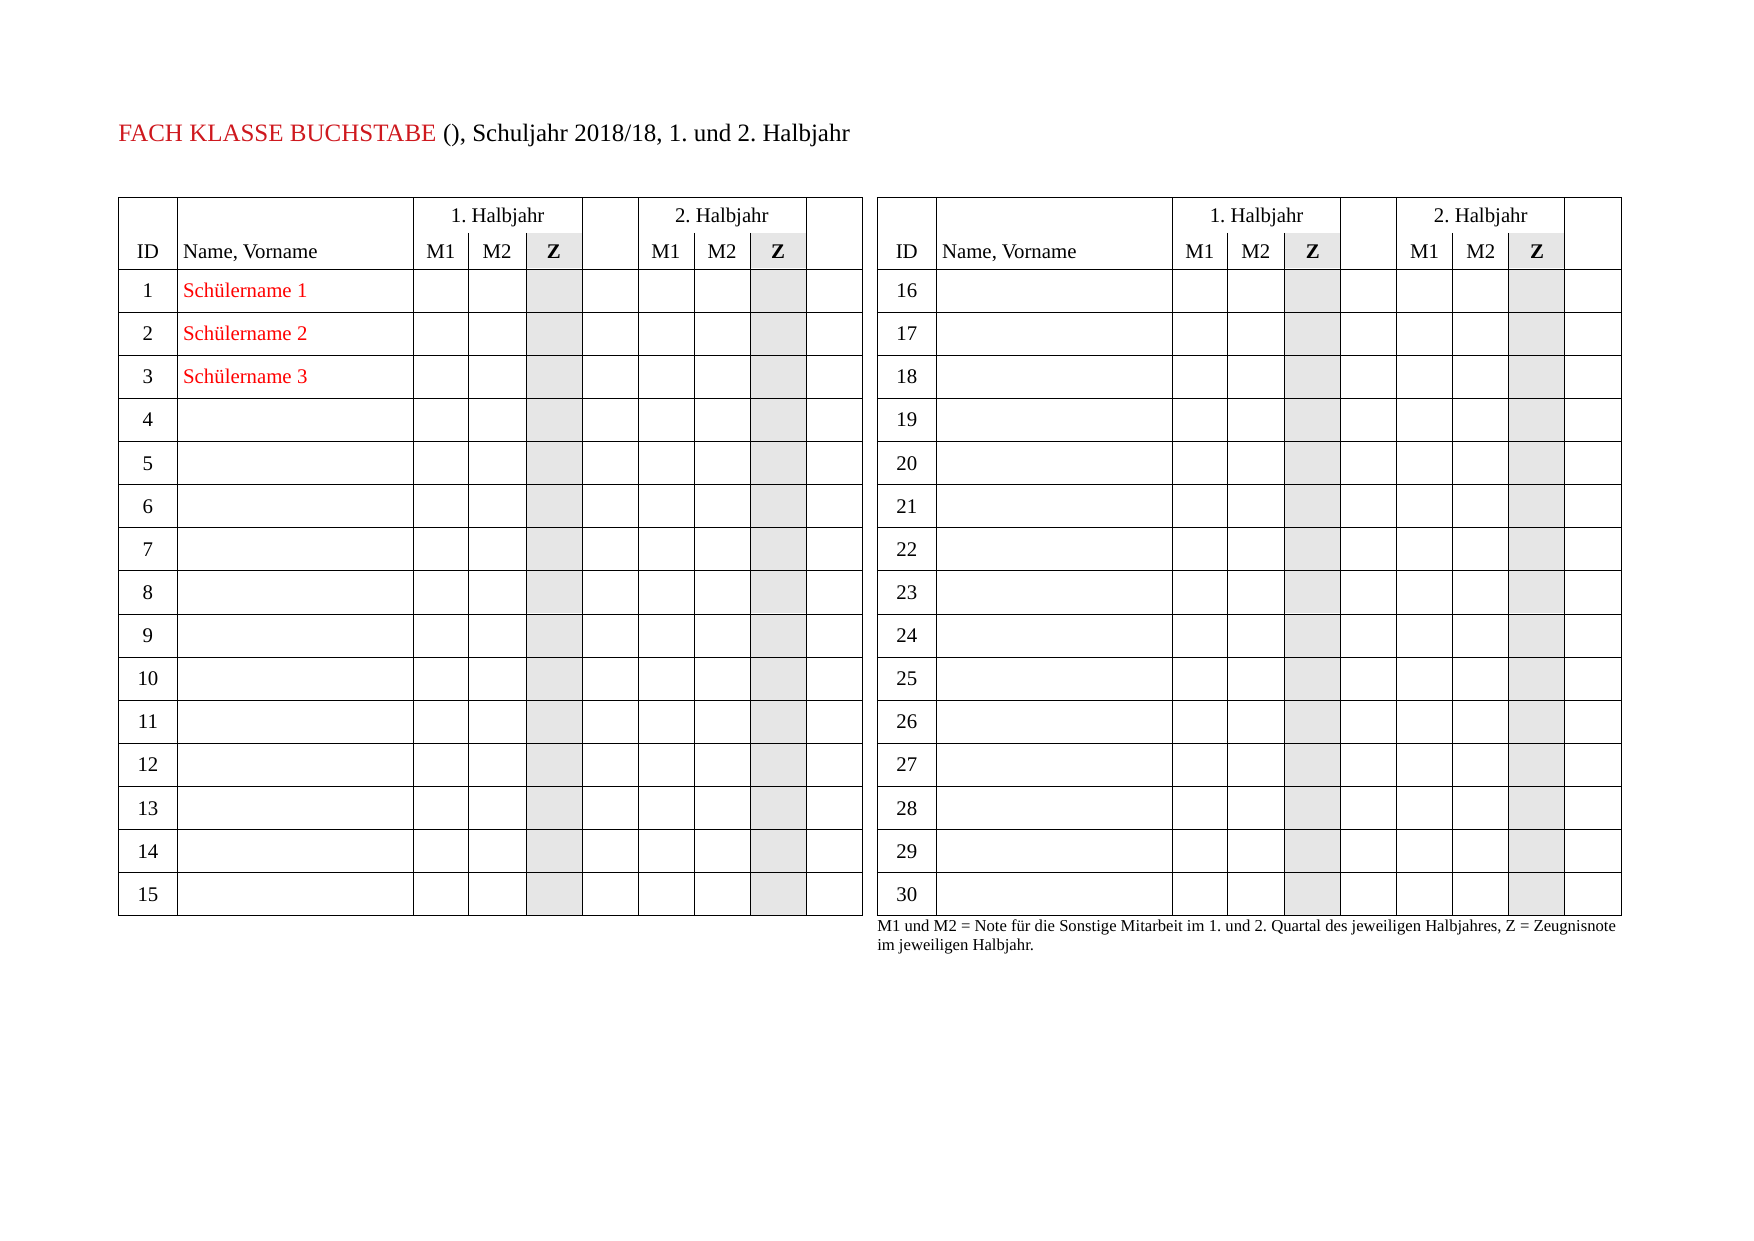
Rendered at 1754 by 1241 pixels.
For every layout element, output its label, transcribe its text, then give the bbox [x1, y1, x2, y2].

table_cell [937, 701, 1172, 743]
table_cell 7 [119, 528, 177, 570]
table_cell [1285, 528, 1340, 570]
table_cell [807, 701, 862, 743]
table_cell [1509, 787, 1564, 829]
table_cell [1228, 744, 1284, 786]
table_cell [1173, 399, 1227, 441]
table_cell [1341, 528, 1396, 570]
table_cell [527, 571, 582, 613]
table_cell [807, 313, 862, 355]
table_cell [695, 830, 750, 872]
table_cell [1397, 658, 1452, 700]
table_cell [1397, 442, 1452, 484]
table_cell [695, 658, 750, 700]
table_cell Z [751, 233, 806, 268]
table_cell [1397, 571, 1452, 613]
table_cell [1509, 485, 1564, 527]
table_header [1565, 198, 1621, 233]
table_cell [1453, 270, 1508, 312]
table_cell [527, 442, 582, 484]
table_cell [1565, 399, 1621, 441]
table_cell 30 [878, 873, 936, 915]
table_cell [1285, 571, 1340, 613]
table_cell [1565, 873, 1621, 915]
table_cell [1509, 356, 1564, 398]
table_cell [1397, 485, 1452, 527]
table_cell 2 [119, 313, 177, 355]
table_cell [583, 744, 638, 786]
table_cell [527, 787, 582, 829]
table_cell [1173, 787, 1227, 829]
table_cell [178, 744, 413, 786]
table_cell M2 [469, 233, 526, 268]
table_cell 21 [878, 485, 936, 527]
table_cell [178, 830, 413, 872]
table_cell [807, 744, 862, 786]
table_cell [1173, 873, 1227, 915]
table_cell [527, 873, 582, 915]
table_cell [1285, 830, 1340, 872]
table_cell [469, 787, 526, 829]
table_cell [1565, 528, 1621, 570]
table_cell 3 [119, 356, 177, 398]
table_header [583, 198, 638, 233]
table_cell [469, 571, 526, 613]
table_cell [751, 571, 806, 613]
table_cell [1173, 615, 1227, 657]
table_cell [469, 485, 526, 527]
table_cell [751, 873, 806, 915]
table_cell [807, 442, 862, 484]
table_cell Z [1285, 233, 1340, 268]
table_cell [937, 485, 1172, 527]
table_cell [1509, 615, 1564, 657]
table_cell [1565, 658, 1621, 700]
table_cell [527, 270, 582, 312]
table_cell [1285, 442, 1340, 484]
table_cell [469, 442, 526, 484]
table_header [1341, 198, 1396, 233]
table_cell [1285, 744, 1340, 786]
table_cell [1453, 442, 1508, 484]
table_cell [1565, 615, 1621, 657]
table_cell [751, 356, 806, 398]
table_cell [807, 830, 862, 872]
table_cell [937, 356, 1172, 398]
table_cell [695, 399, 750, 441]
table_cell [937, 442, 1172, 484]
table_cell 18 [878, 356, 936, 398]
table_cell [639, 528, 694, 570]
table_cell 8 [119, 571, 177, 613]
table_cell [1341, 830, 1396, 872]
table_cell [414, 528, 468, 570]
table_cell [1228, 356, 1284, 398]
table_cell [414, 356, 468, 398]
table_cell [178, 442, 413, 484]
table_cell [1565, 442, 1621, 484]
table_cell [751, 658, 806, 700]
table_cell [1397, 701, 1452, 743]
table_cell [1565, 701, 1621, 743]
table_cell [1397, 399, 1452, 441]
table_cell Name, Vorname [937, 233, 1172, 268]
table_cell [1285, 356, 1340, 398]
table_cell [583, 442, 638, 484]
table_cell [583, 615, 638, 657]
table_cell [583, 571, 638, 613]
table_cell 16 [878, 270, 936, 312]
table_cell [1341, 744, 1396, 786]
table_cell [1228, 830, 1284, 872]
table_cell [1453, 658, 1508, 700]
table_cell [695, 615, 750, 657]
table_cell [937, 744, 1172, 786]
table_cell [1228, 701, 1284, 743]
table_cell [1453, 744, 1508, 786]
table_cell [1173, 485, 1227, 527]
table_cell [695, 270, 750, 312]
table_cell [937, 399, 1172, 441]
table_cell 12 [119, 744, 177, 786]
table_cell [1228, 615, 1284, 657]
table_cell M1 [639, 233, 694, 268]
table_cell [469, 701, 526, 743]
table_cell [1453, 615, 1508, 657]
table_cell [1341, 658, 1396, 700]
table_cell Z [527, 233, 582, 268]
table_cell [1173, 658, 1227, 700]
table_cell [469, 873, 526, 915]
table_cell 17 [878, 313, 936, 355]
table_cell [937, 658, 1172, 700]
table_cell [583, 270, 638, 312]
table_cell [639, 744, 694, 786]
table_cell 19 [878, 399, 936, 441]
table_cell 5 [119, 442, 177, 484]
table_cell [751, 313, 806, 355]
table_cell [1509, 528, 1564, 570]
table_cell [1228, 528, 1284, 570]
table_cell [807, 787, 862, 829]
table_cell [414, 270, 468, 312]
table_cell [1509, 399, 1564, 441]
table_cell [1173, 571, 1227, 613]
table_cell [1228, 873, 1284, 915]
table_cell [178, 399, 413, 441]
table_cell [1285, 313, 1340, 355]
table_cell Schülername 3 [178, 356, 413, 398]
table_cell M1 [414, 233, 468, 268]
table_cell [527, 744, 582, 786]
table_cell [178, 787, 413, 829]
table_cell [639, 270, 694, 312]
table_cell [639, 571, 694, 613]
table_cell [414, 744, 468, 786]
table_cell [751, 830, 806, 872]
table_cell [937, 528, 1172, 570]
table_cell M2 [1228, 233, 1284, 268]
table_cell [1509, 830, 1564, 872]
table_cell [1397, 744, 1452, 786]
table_cell [639, 485, 694, 527]
table_cell [639, 442, 694, 484]
table_cell [1397, 270, 1452, 312]
table_cell [1397, 830, 1452, 872]
table_cell [414, 873, 468, 915]
table_cell [414, 313, 468, 355]
table_cell [469, 744, 526, 786]
table_cell [1565, 830, 1621, 872]
table_cell [1397, 313, 1452, 355]
table_cell [807, 873, 862, 915]
table_cell [178, 701, 413, 743]
table_cell 29 [878, 830, 936, 872]
table_cell [1509, 658, 1564, 700]
table_cell [1285, 873, 1340, 915]
table_cell [1565, 787, 1621, 829]
table_cell [583, 399, 638, 441]
table_cell [937, 571, 1172, 613]
table_cell M2 [1453, 233, 1508, 268]
table_cell [1509, 744, 1564, 786]
table_cell [751, 399, 806, 441]
table_cell [414, 485, 468, 527]
table_cell [583, 356, 638, 398]
table_cell [695, 485, 750, 527]
table_cell [583, 658, 638, 700]
table_cell [751, 528, 806, 570]
table_header 2. Halbjahr [639, 198, 806, 233]
table_cell [1228, 313, 1284, 355]
table_cell [1173, 744, 1227, 786]
table_cell M1 [1397, 233, 1452, 268]
table_cell [1341, 442, 1396, 484]
table_cell 24 [878, 615, 936, 657]
table_cell [695, 701, 750, 743]
table_cell [1285, 270, 1340, 312]
table_cell [1509, 873, 1564, 915]
table_cell [937, 873, 1172, 915]
table_cell [1453, 528, 1508, 570]
table_cell [1341, 873, 1396, 915]
table_cell [469, 399, 526, 441]
table_cell [1341, 313, 1396, 355]
table_header [119, 198, 177, 233]
table_cell [1509, 313, 1564, 355]
table_cell [1228, 442, 1284, 484]
table_cell [1228, 571, 1284, 613]
table_cell [1453, 356, 1508, 398]
table_cell [178, 485, 413, 527]
table_cell [178, 873, 413, 915]
table_cell ID [119, 233, 177, 268]
table_cell [178, 571, 413, 613]
table_cell [583, 313, 638, 355]
table_cell [695, 356, 750, 398]
table_cell [807, 485, 862, 527]
table_cell [1453, 787, 1508, 829]
table_cell Schülername 1 [178, 270, 413, 312]
table_cell [695, 744, 750, 786]
table_cell [937, 787, 1172, 829]
table_header 2. Halbjahr [1397, 198, 1564, 233]
table_cell [469, 313, 526, 355]
table_cell [1565, 313, 1621, 355]
table_cell [414, 571, 468, 613]
table_header [937, 198, 1172, 233]
table_cell [751, 485, 806, 527]
table_cell [751, 787, 806, 829]
table_cell [1509, 701, 1564, 743]
table_cell [583, 485, 638, 527]
table_cell [639, 830, 694, 872]
table_cell [527, 615, 582, 657]
table_cell Name, Vorname [178, 233, 413, 268]
table_cell [1565, 485, 1621, 527]
table_cell [527, 658, 582, 700]
table_cell [527, 528, 582, 570]
table_cell [469, 615, 526, 657]
table_cell 10 [119, 658, 177, 700]
table_cell [1397, 356, 1452, 398]
table_cell [639, 787, 694, 829]
table_cell [1509, 571, 1564, 613]
table_cell [1285, 658, 1340, 700]
table_cell [583, 873, 638, 915]
table_cell [1341, 233, 1396, 268]
table_cell [1228, 485, 1284, 527]
table_cell 13 [119, 787, 177, 829]
table_cell [937, 615, 1172, 657]
table_cell [527, 313, 582, 355]
table_cell [1228, 787, 1284, 829]
table_cell [583, 830, 638, 872]
table_cell [1341, 399, 1396, 441]
table_cell M1 [1173, 233, 1227, 268]
table_cell Z [1509, 233, 1564, 268]
table_cell [751, 701, 806, 743]
table_cell [807, 615, 862, 657]
table_cell [1453, 873, 1508, 915]
table_cell 14 [119, 830, 177, 872]
table_cell [807, 399, 862, 441]
table_header [878, 198, 936, 233]
table_cell [807, 528, 862, 570]
table_cell [1565, 744, 1621, 786]
table_cell [1173, 701, 1227, 743]
table_cell [414, 442, 468, 484]
table_cell [937, 830, 1172, 872]
table_cell [1173, 313, 1227, 355]
table_cell [178, 615, 413, 657]
table_cell [807, 571, 862, 613]
table_header [178, 198, 413, 233]
table_cell [807, 233, 862, 268]
table_cell 22 [878, 528, 936, 570]
table_cell [1397, 528, 1452, 570]
table_cell [414, 830, 468, 872]
table_cell 20 [878, 442, 936, 484]
table_cell 4 [119, 399, 177, 441]
table_header 1. Halbjahr [1173, 198, 1340, 233]
table_cell [937, 313, 1172, 355]
table_cell [178, 528, 413, 570]
table_cell 9 [119, 615, 177, 657]
table_cell Schülername 2 [178, 313, 413, 355]
table_cell [1228, 270, 1284, 312]
table_cell [639, 399, 694, 441]
table_cell [583, 528, 638, 570]
table_cell [1453, 830, 1508, 872]
table_cell [639, 658, 694, 700]
text M1 und M2 = Note für die Sonstige Mitarbeit im 1. und 2. Quartal des jeweiligen Halbjahres, Z = Zeugnisnote im jeweiligen Halbjahr. [877, 915, 1636, 954]
table_cell [469, 356, 526, 398]
table_cell [469, 528, 526, 570]
table_cell [414, 787, 468, 829]
table_cell [414, 701, 468, 743]
table_cell [807, 270, 862, 312]
table_cell [1228, 399, 1284, 441]
table_cell [1285, 787, 1340, 829]
table_cell [469, 830, 526, 872]
text FACH KLASSE BUCHSTABE (KÜRZEL), Schuljahr 2018/18, 1. und 2. Halbjahr [118, 118, 1636, 147]
table_cell [1453, 571, 1508, 613]
table_cell [1509, 270, 1564, 312]
table_cell [1341, 615, 1396, 657]
table_cell [414, 615, 468, 657]
table_cell [1341, 701, 1396, 743]
table_cell [1228, 658, 1284, 700]
table_cell [1565, 571, 1621, 613]
table_cell [469, 270, 526, 312]
table_header 1. Halbjahr [414, 198, 582, 233]
table_cell [1173, 356, 1227, 398]
table_cell [583, 701, 638, 743]
table_cell [178, 658, 413, 700]
table_cell [1285, 399, 1340, 441]
table_cell [1565, 270, 1621, 312]
table_cell [695, 571, 750, 613]
table_cell [1173, 528, 1227, 570]
table_cell [1565, 233, 1621, 268]
table_cell [1285, 615, 1340, 657]
table_cell [414, 399, 468, 441]
table_cell [527, 356, 582, 398]
table_cell [527, 485, 582, 527]
table_cell [695, 313, 750, 355]
table_cell 11 [119, 701, 177, 743]
table_cell [1341, 787, 1396, 829]
table_cell [1341, 485, 1396, 527]
table_cell [1173, 270, 1227, 312]
table_cell [583, 233, 638, 268]
table_cell [527, 399, 582, 441]
table_cell [695, 528, 750, 570]
table_cell [1285, 485, 1340, 527]
table_cell 26 [878, 701, 936, 743]
table_cell [695, 787, 750, 829]
table_cell [937, 270, 1172, 312]
table_cell [1565, 356, 1621, 398]
table_cell M2 [695, 233, 750, 268]
table_cell [751, 270, 806, 312]
table_cell [1453, 701, 1508, 743]
table_cell [1341, 270, 1396, 312]
table_cell [639, 356, 694, 398]
table_cell [1453, 485, 1508, 527]
table_cell [639, 615, 694, 657]
table_cell [1173, 442, 1227, 484]
table_cell [1397, 873, 1452, 915]
table_cell [469, 658, 526, 700]
table_cell [807, 658, 862, 700]
table_cell [695, 442, 750, 484]
table_cell 23 [878, 571, 936, 613]
table_cell [751, 744, 806, 786]
table_cell [751, 442, 806, 484]
table_cell 28 [878, 787, 936, 829]
table_cell [639, 873, 694, 915]
table_cell [583, 787, 638, 829]
table_cell 27 [878, 744, 936, 786]
table_cell [639, 701, 694, 743]
table_cell [1397, 787, 1452, 829]
table_cell 1 [119, 270, 177, 312]
table_cell [807, 356, 862, 398]
table_cell [414, 658, 468, 700]
table_cell [1397, 615, 1452, 657]
table_cell [1453, 313, 1508, 355]
table_cell [1453, 399, 1508, 441]
table_cell [695, 873, 750, 915]
table_cell [639, 313, 694, 355]
table_cell ID [878, 233, 936, 268]
table_cell [1341, 356, 1396, 398]
table_header [807, 198, 862, 233]
table_cell [527, 830, 582, 872]
table_cell [1173, 830, 1227, 872]
table_cell 6 [119, 485, 177, 527]
table_cell [527, 701, 582, 743]
table_cell 15 [119, 873, 177, 915]
table_cell 25 [878, 658, 936, 700]
table_cell [1509, 442, 1564, 484]
table_cell [751, 615, 806, 657]
table_cell [1285, 701, 1340, 743]
table_cell [1341, 571, 1396, 613]
